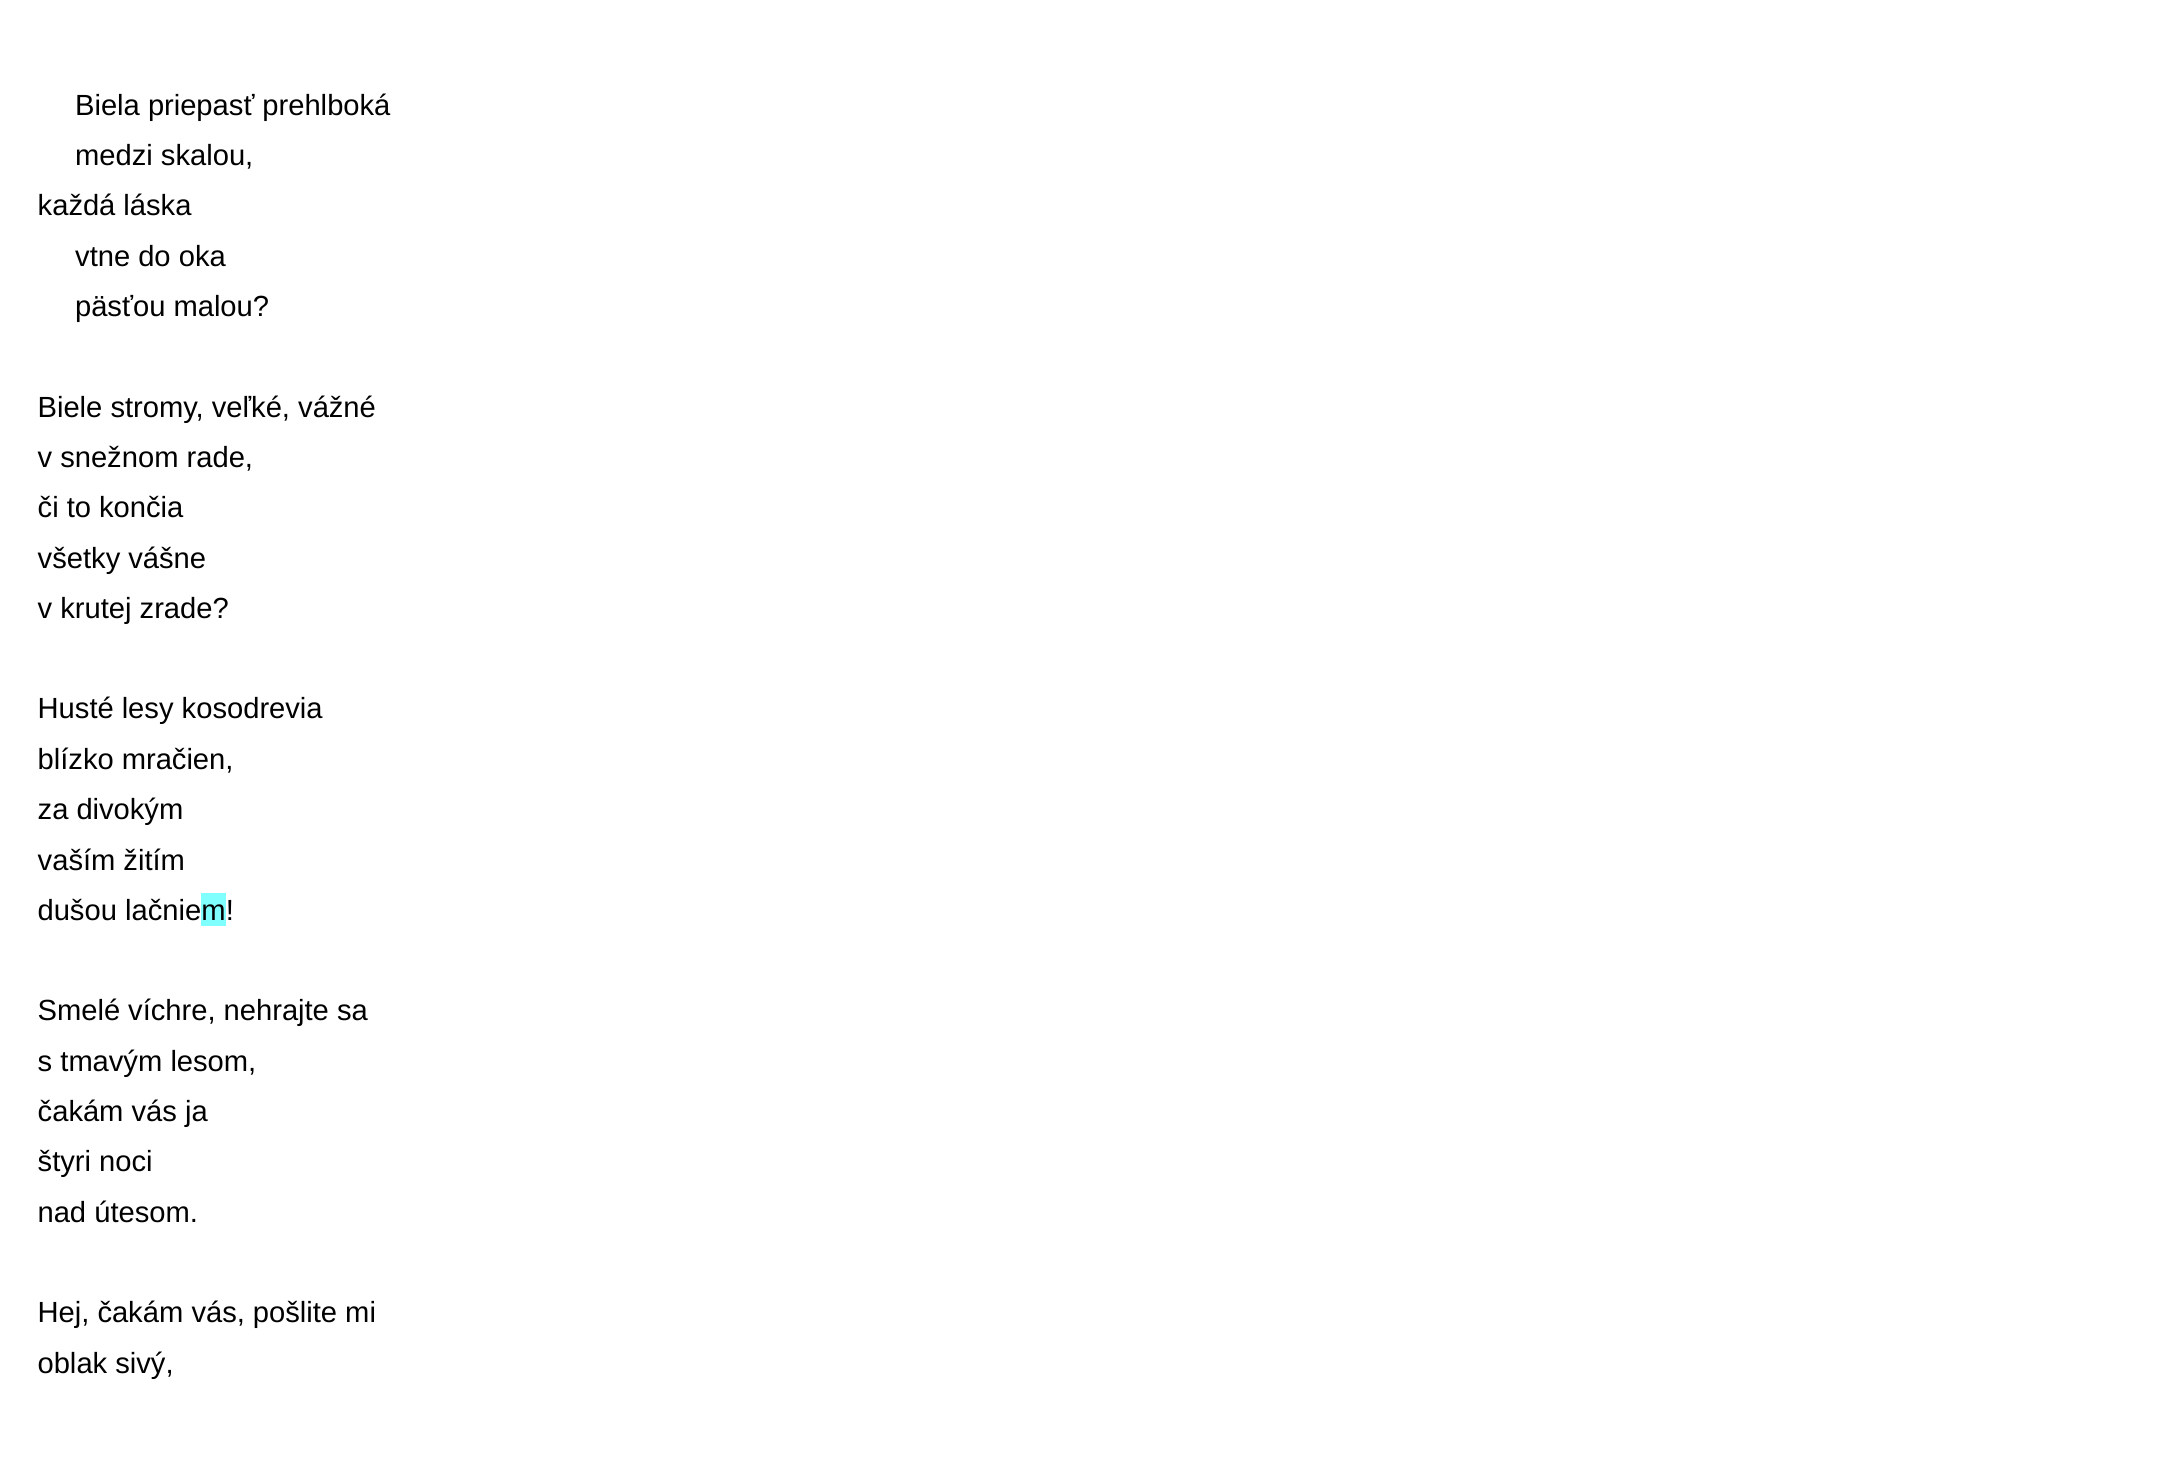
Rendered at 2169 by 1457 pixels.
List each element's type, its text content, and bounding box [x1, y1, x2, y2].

text Smelé víchre, nehrajte sa [37, 993, 1130, 1027]
text vtne do oka [37, 239, 1130, 272]
text štyri noci [37, 1144, 1130, 1178]
text všetky vášne [37, 541, 1130, 574]
text blízko mračien, [37, 742, 1130, 775]
text Hej, čakám vás, pošlite mi [37, 1295, 1130, 1329]
text za divokým [37, 792, 1130, 826]
text vaším žitím [37, 842, 1130, 876]
text nad útesom. [37, 1195, 1130, 1228]
text v snežnom rade, [37, 440, 1130, 473]
text medzi skalou, [37, 138, 1130, 172]
text čakám vás ja [37, 1094, 1130, 1128]
text Biele stromy, veľké, vážné [37, 390, 1130, 423]
text oblak sivý, [37, 1346, 1130, 1379]
text Husté lesy kosodrevia [37, 692, 1130, 725]
text s tmavým lesom, [37, 1044, 1130, 1077]
text Biela priepasť prehlboká [37, 88, 1130, 121]
text každá láska [37, 188, 1130, 222]
text päsťou malou? [37, 289, 1130, 323]
text v krutej zrade? [37, 591, 1130, 624]
text dušou lačniem! [37, 893, 1130, 926]
text či to končia [37, 490, 1130, 524]
